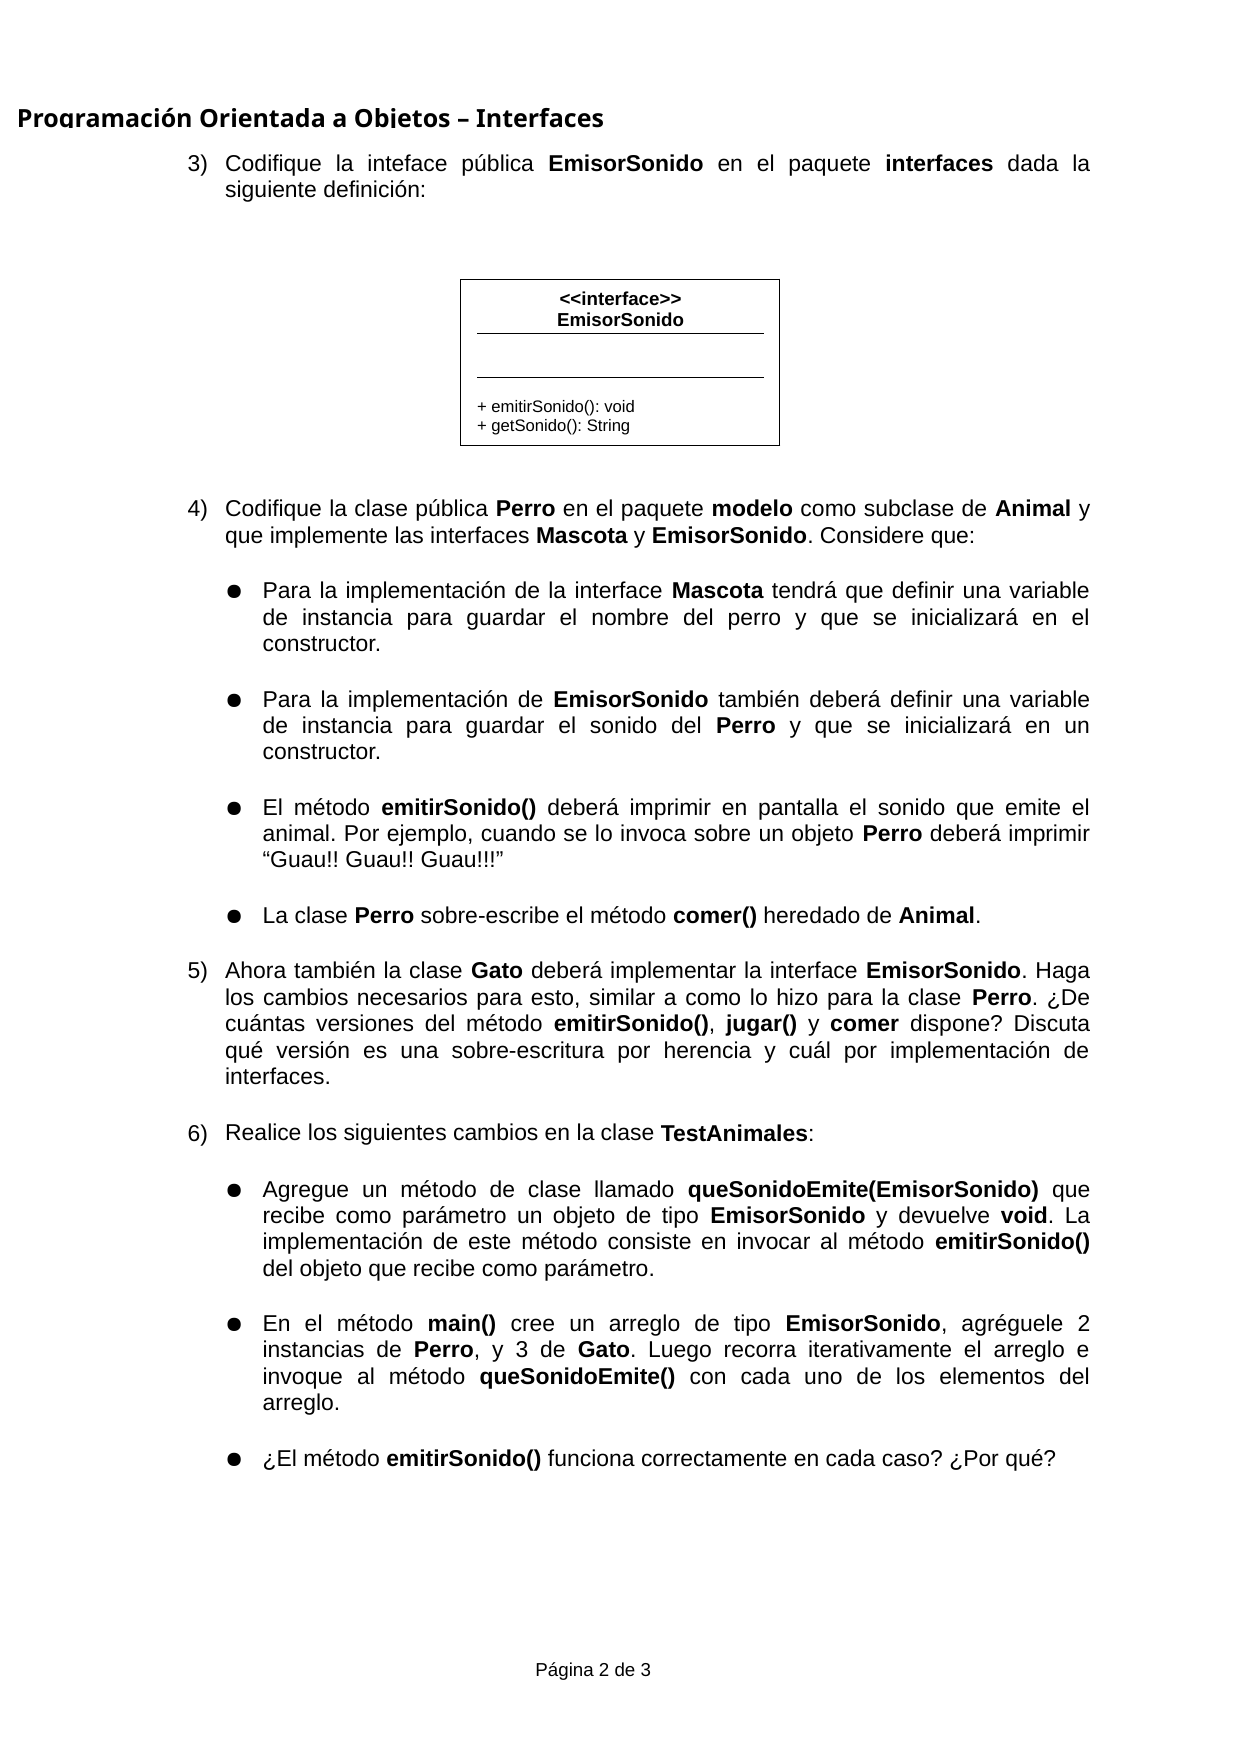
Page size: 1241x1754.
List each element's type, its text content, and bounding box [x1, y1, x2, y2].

text + emitirSonido(): void [477, 397, 764, 416]
text <<interface>> [477, 287, 764, 309]
list Para la implementación de EmisorSonido también deberá definir una variable de instancia para guardar el sonido del Perro y que se inicializará en un constructor. [225, 686, 1090, 764]
list En el método main() cree un arreglo de tipo EmisorSonido, agréguele 2 instancias de Perro, y 3 de Gato. Luego recorra iterativamente el arreglo e invoque al método queSonidoEmite() con cada uno de los elementos del arreglo. [225, 1310, 1090, 1416]
list Realice los siguientes cambios en la clase TestAnimales: [187, 1118, 1090, 1146]
list ¿El método emitirSonido() funciona correctamente en cada caso? ¿Por qué? [225, 1445, 1090, 1471]
list Codifique la inteface pública EmisorSonido en el paquete interfaces dada la siguiente definición: [187, 150, 1090, 203]
list Ahora también la clase Gato deberá implementar la interface EmisorSonido. Haga los cambios necesarios para esto, similar a como lo hizo para la clase Perro. ¿De cuántas versiones del método emitirSonido(), jugar() y comer dispone? Discuta qué versión es una sobre-escritura por herencia y cuál por implementación de interfaces. [187, 957, 1090, 1089]
list La clase Perro sobre-escribe el método comer() heredado de Animal. [225, 902, 1090, 928]
list Para la implementación de la interface Mascota tendrá que definir una variable de instancia para guardar el nombre del perro y que se inicializará en el constructor. [225, 577, 1090, 656]
list El método emitirSonido() deberá imprimir en pantalla el sonido que emite el animal. Por ejemplo, cuando se lo invoca sobre un objeto Perro deberá imprimir “Guau!! Guau!! Guau!!!” [225, 794, 1090, 873]
text EmisorSonido [477, 309, 764, 333]
list Agregue un método de clase llamado queSonidoEmite(EmisorSonido) que recibe como parámetro un objeto de tipo EmisorSonido y devuelve void. La implementación de este método consiste en invocar al método emitirSonido() del objeto que recibe como parámetro. [225, 1176, 1090, 1281]
text + getSonido(): String [477, 416, 764, 435]
list Codifique la clase pública Perro en el paquete modelo como subclase de Animal y que implemente las interfaces Mascota y EmisorSonido. Considere que: [187, 495, 1090, 548]
